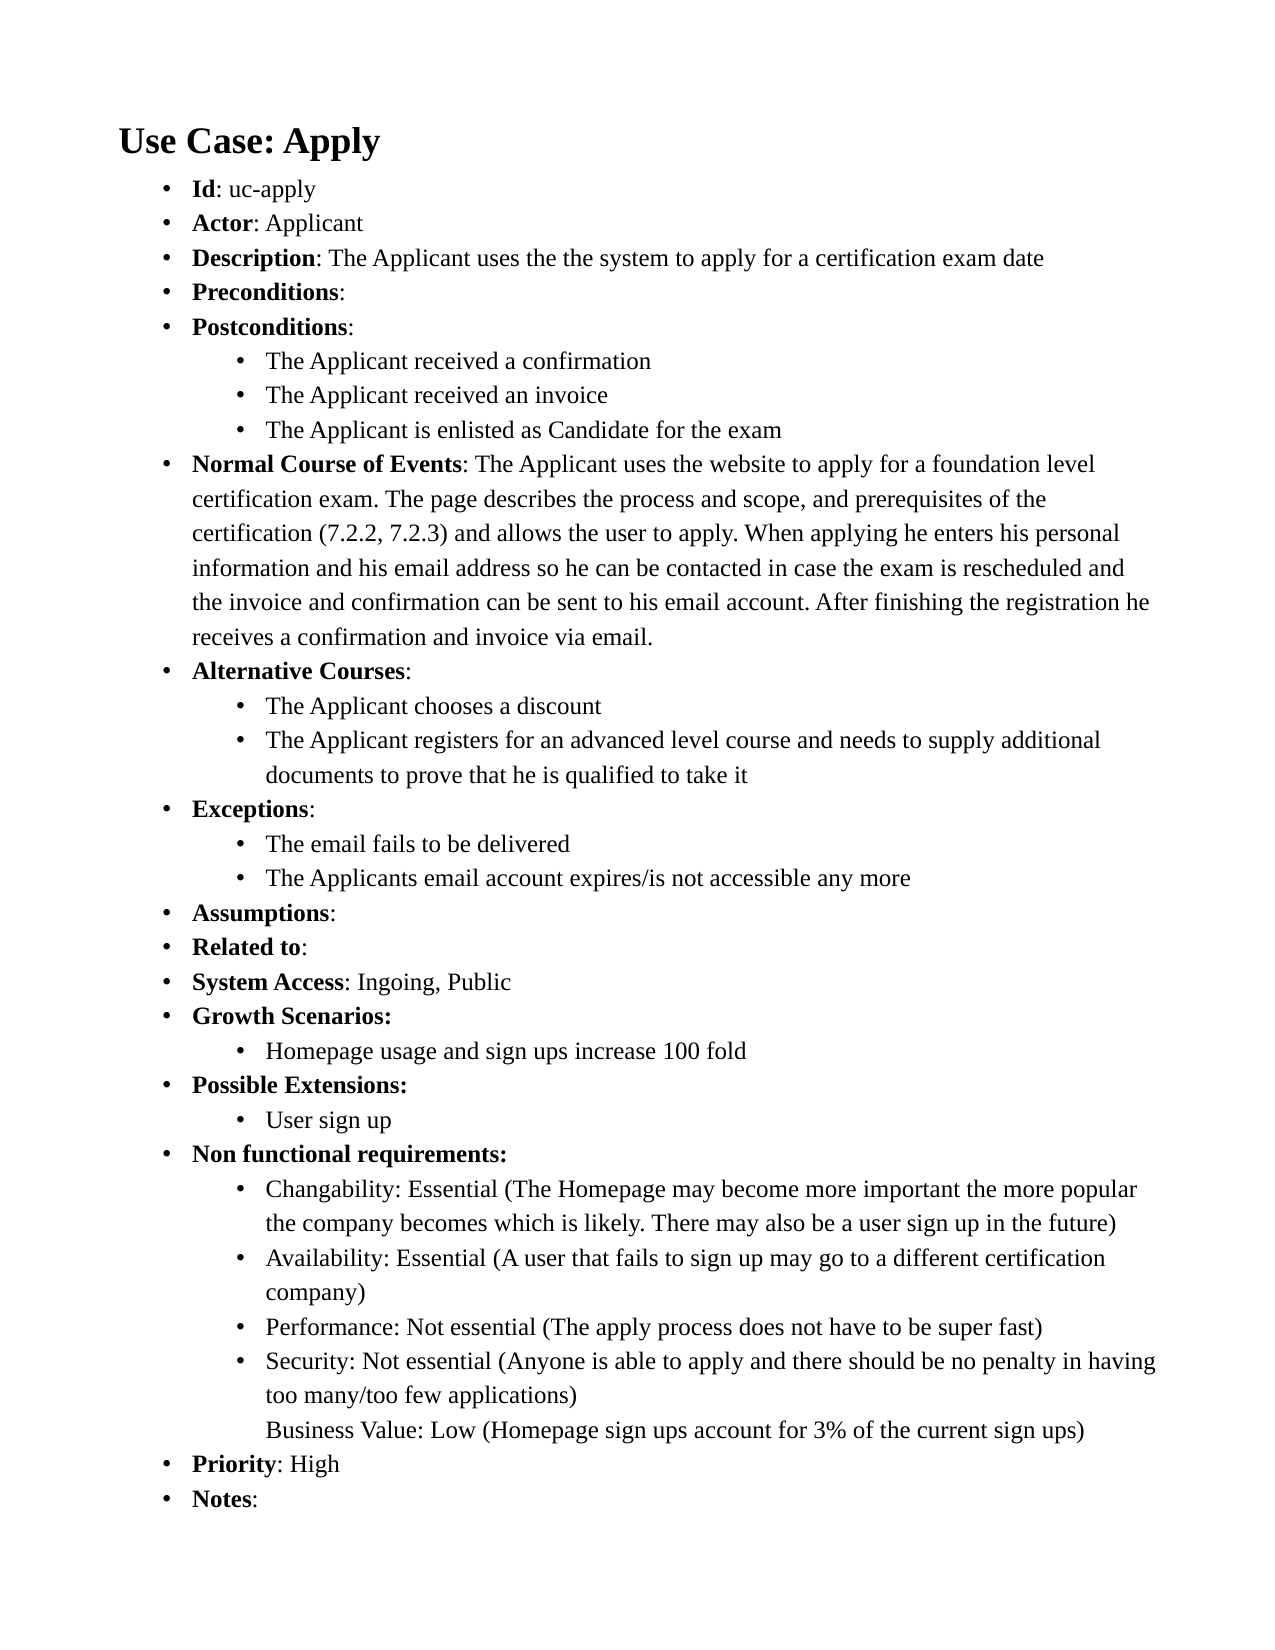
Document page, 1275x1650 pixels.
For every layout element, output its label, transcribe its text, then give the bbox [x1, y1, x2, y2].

list Description: The Applicant uses the the system to apply for a certification exam date [162, 243, 1157, 271]
list The email fails to be delivered [236, 829, 1157, 858]
list System Access: Ingoing, Public [162, 967, 1157, 996]
list Exceptions: [162, 794, 1157, 823]
list Non functional requirements: [162, 1139, 1157, 1168]
list User sign up [236, 1105, 1157, 1133]
list Assumptions: [162, 898, 1157, 927]
list Alternative Courses: [162, 656, 1157, 685]
list Notes: [162, 1484, 1157, 1513]
list Related to: [162, 932, 1157, 961]
list Id: uc-apply [162, 174, 1157, 202]
list The Applicant chooses a discount [236, 691, 1157, 720]
list Normal Course of Events: The Applicant uses the website to apply for a foundation level certification exam. The page describes the process and scope, and prerequisites of the certification (7.2.2, 7.2.3) and allows the user to apply. When applying he enters his personal information and his email address so he can be contacted in case the exam is rescheduled and the invoice and confirmation can be sent to his email account. After finishing the registration he receives a confirmation and invoice via email. [162, 449, 1157, 651]
list Preconditions: [162, 277, 1157, 306]
list Homepage usage and sign ups increase 100 fold [236, 1036, 1157, 1064]
list Possible Extensions: [162, 1070, 1157, 1099]
list The Applicant registers for an advanced level course and needs to supply additional documents to prove that he is qualified to take it [236, 725, 1157, 789]
list Postconditions: [162, 312, 1157, 340]
list The Applicant received an invoice [236, 381, 1157, 409]
list Changability: Essential (The Homepage may become more important the more popular the company becomes which is likely. There may also be a user sign up in the future) [236, 1174, 1157, 1237]
list Business Value: Low (Homepage sign ups account for 3% of the current sign ups) [236, 1415, 1157, 1444]
list The Applicants email account expires/is not accessible any more [236, 863, 1157, 892]
list Actor: Applicant [162, 208, 1157, 237]
list Security: Not essential (Anyone is able to apply and there should be no penalty in having too many/too few applications) [236, 1346, 1157, 1409]
list Priority: High [162, 1449, 1157, 1478]
subtitle Use Case: Apply [118, 118, 1157, 161]
list The Applicant received a confirmation [236, 346, 1157, 375]
list Availability: Essential (A user that fails to sign up may go to a different certification company) [236, 1243, 1157, 1306]
list The Applicant is enlisted as Candidate for the exam [236, 415, 1157, 444]
list Performance: Not essential (The apply process does not have to be super fast) [236, 1312, 1157, 1340]
list Growth Scenarios: [162, 1001, 1157, 1030]
